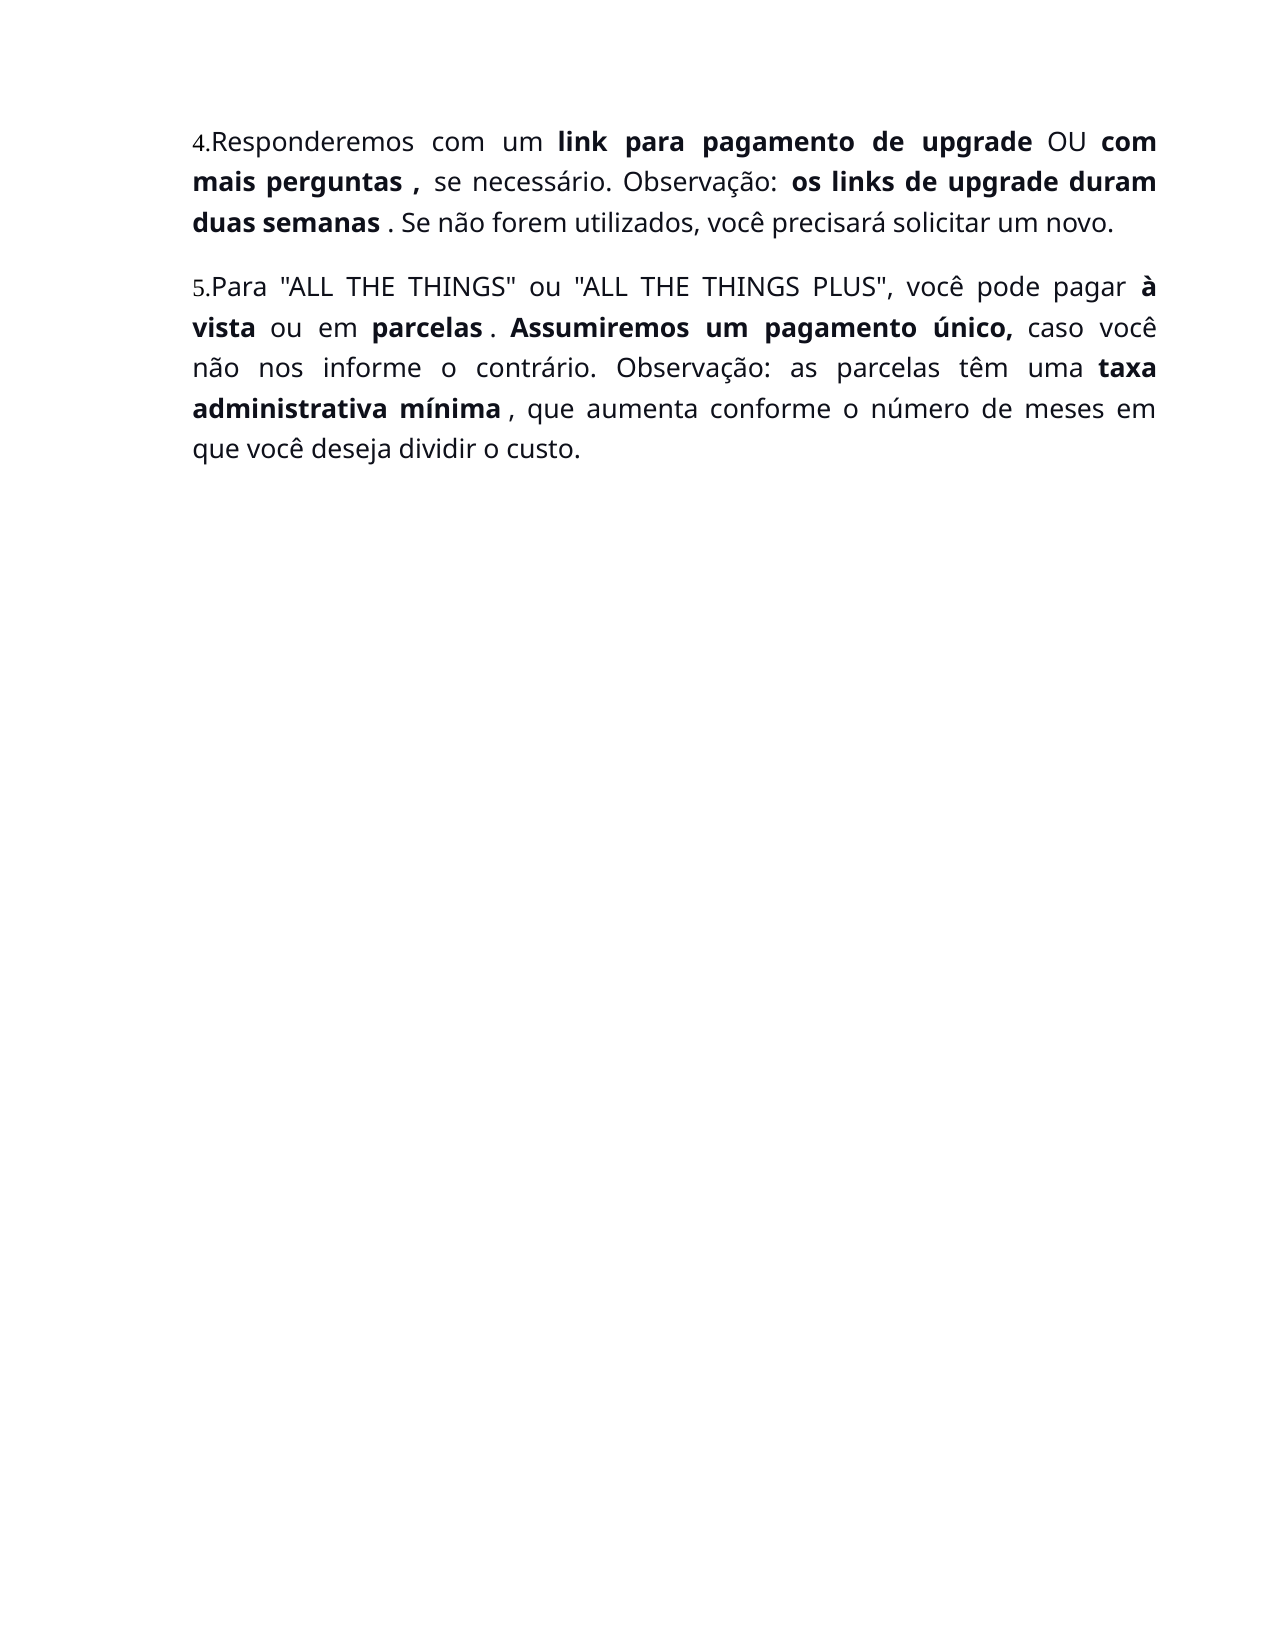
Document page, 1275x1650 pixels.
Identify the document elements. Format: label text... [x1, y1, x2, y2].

list Para "ALL THE THINGS" ou "ALL THE THINGS PLUS", você pode pagar à vista ou em parcelas . Assumiremos um pagamento único, caso você não nos informe o contrário. Observação: as parcelas têm uma taxa administrativa mínima , que aumenta conforme o número de meses em que você deseja dividir o custo. [118, 263, 1157, 467]
list Responderemos com um link para pagamento de upgrade OU com mais perguntas , se necessário. Observação: os links de upgrade duram duas semanas . Se não forem utilizados, você precisará solicitar um novo. [118, 118, 1157, 240]
